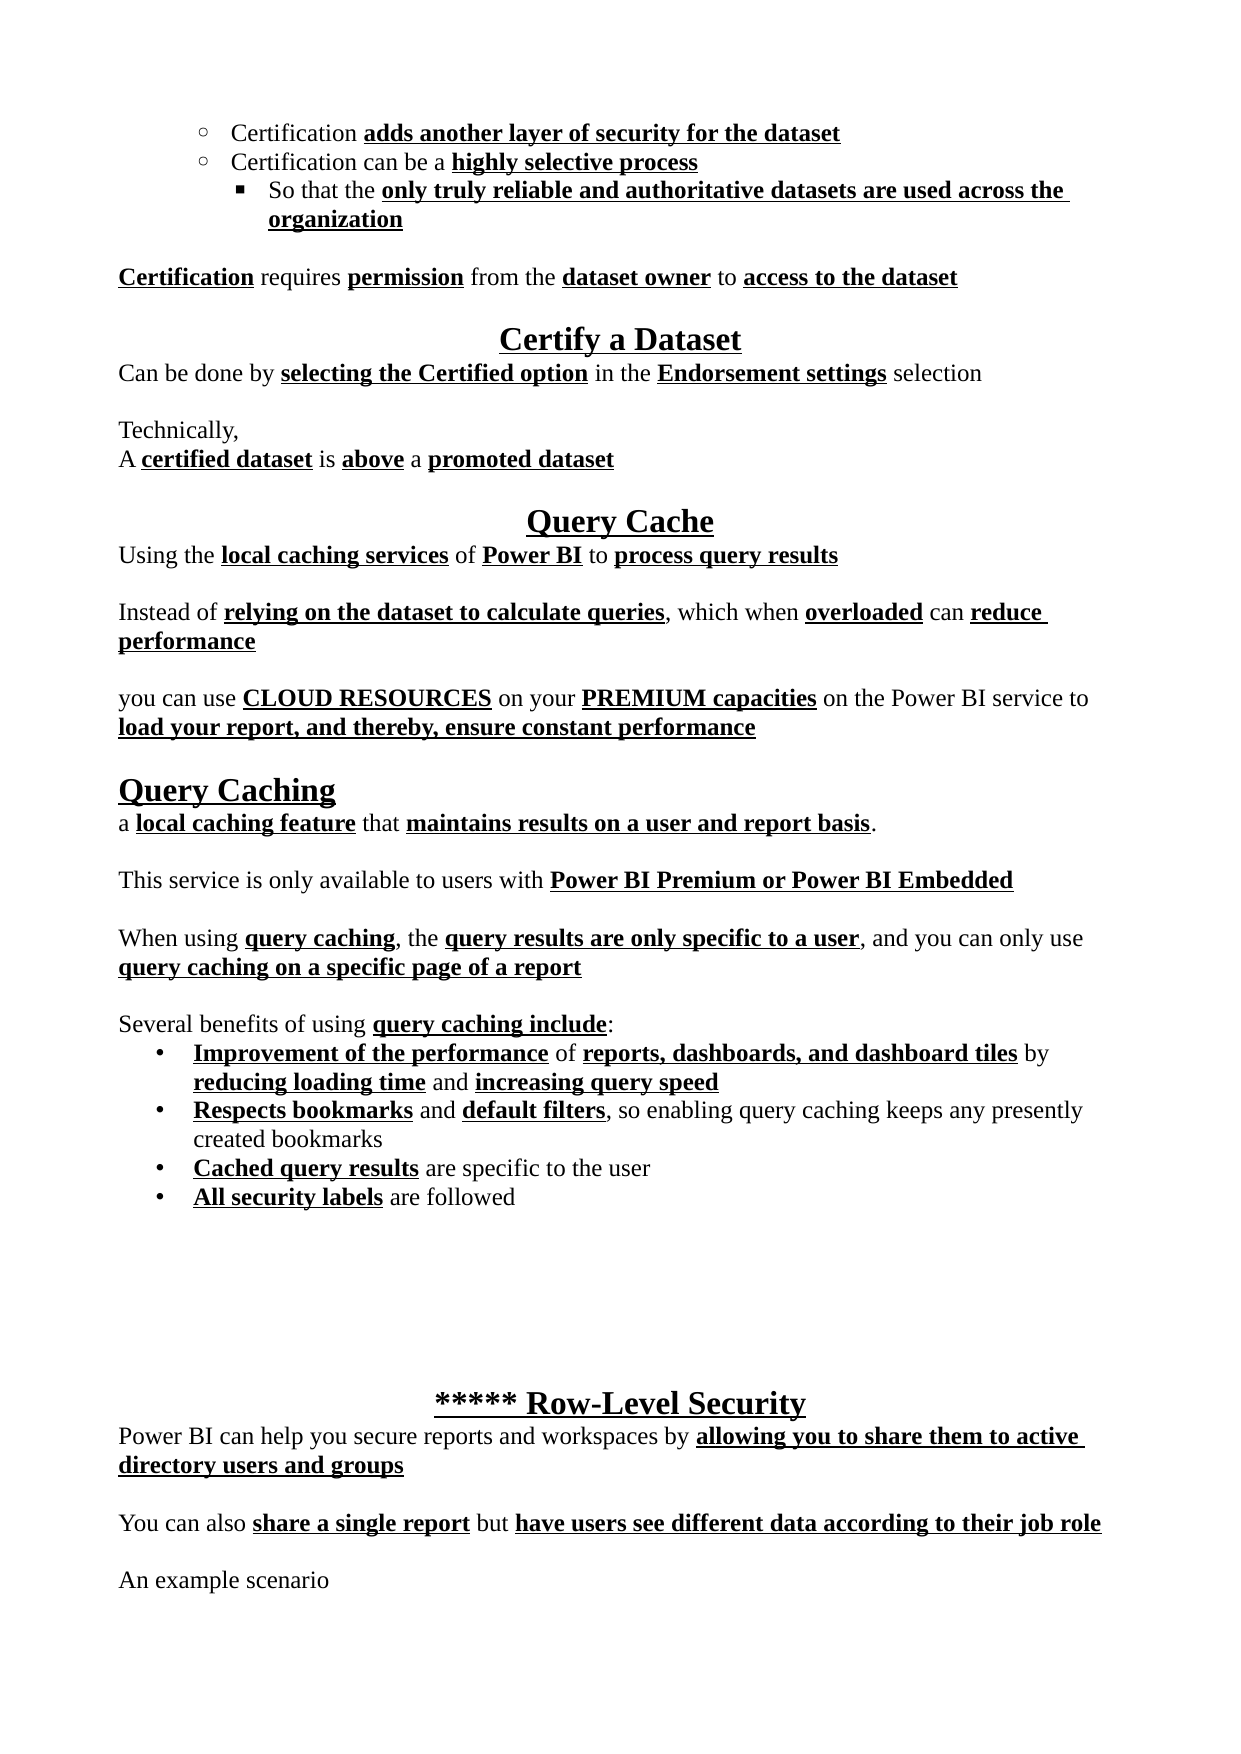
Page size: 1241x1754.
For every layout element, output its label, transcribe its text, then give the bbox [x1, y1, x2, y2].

list Improvement of the performance of reports, dashboards, and dashboard tiles by reducing loading time and increasing query speed [156, 1038, 1122, 1096]
text This service is only available to users with Power BI Premium or Power BI Embedded [118, 866, 1122, 894]
text When using query caching, the query results are only specific to a user, and you can only use query caching on a specific page of a report [118, 923, 1122, 981]
text Certify a Dataset [118, 319, 1122, 358]
text Query Cache [118, 501, 1122, 540]
list Certification can be a highly selective process [193, 147, 1122, 176]
text Certification requires permission from the dataset owner to access to the dataset [118, 262, 1122, 291]
list So that the only truly reliable and authoritative datasets are used across the organization [231, 176, 1122, 233]
list Certification adds another layer of security for the dataset [193, 118, 1122, 147]
list All security labels are followed [156, 1182, 1122, 1211]
list Respects bookmarks and default filters, so enabling query caching keeps any presently created bookmarks [156, 1096, 1122, 1153]
text Several benefits of using query caching include: [118, 1009, 1122, 1038]
text Technically, [118, 415, 1122, 444]
text a local caching feature that maintains results on a user and report basis. [118, 808, 1122, 837]
text you can use CLOUD RESOURCES on your PREMIUM capacities on the Power BI service to load your report, and thereby, ensure constant performance [118, 683, 1122, 741]
text Using the local caching services of Power BI to process query results [118, 540, 1122, 568]
text A certified dataset is above a promoted dataset [118, 444, 1122, 473]
list Cached query results are specific to the user [156, 1153, 1122, 1182]
text An example scenario [118, 1565, 1122, 1594]
text Query Caching [118, 770, 1122, 808]
text ***** Row-Level Security [118, 1383, 1122, 1421]
text Power BI can help you secure reports and workspaces by allowing you to share them to active directory users and groups [118, 1421, 1122, 1479]
text You can also share a single report but have users see different data according to their job role [118, 1508, 1122, 1536]
text Can be done by selecting the Certified option in the Endorsement settings selection [118, 358, 1122, 386]
text Instead of relying on the dataset to calculate queries, which when overloaded can reduce performance [118, 597, 1122, 655]
